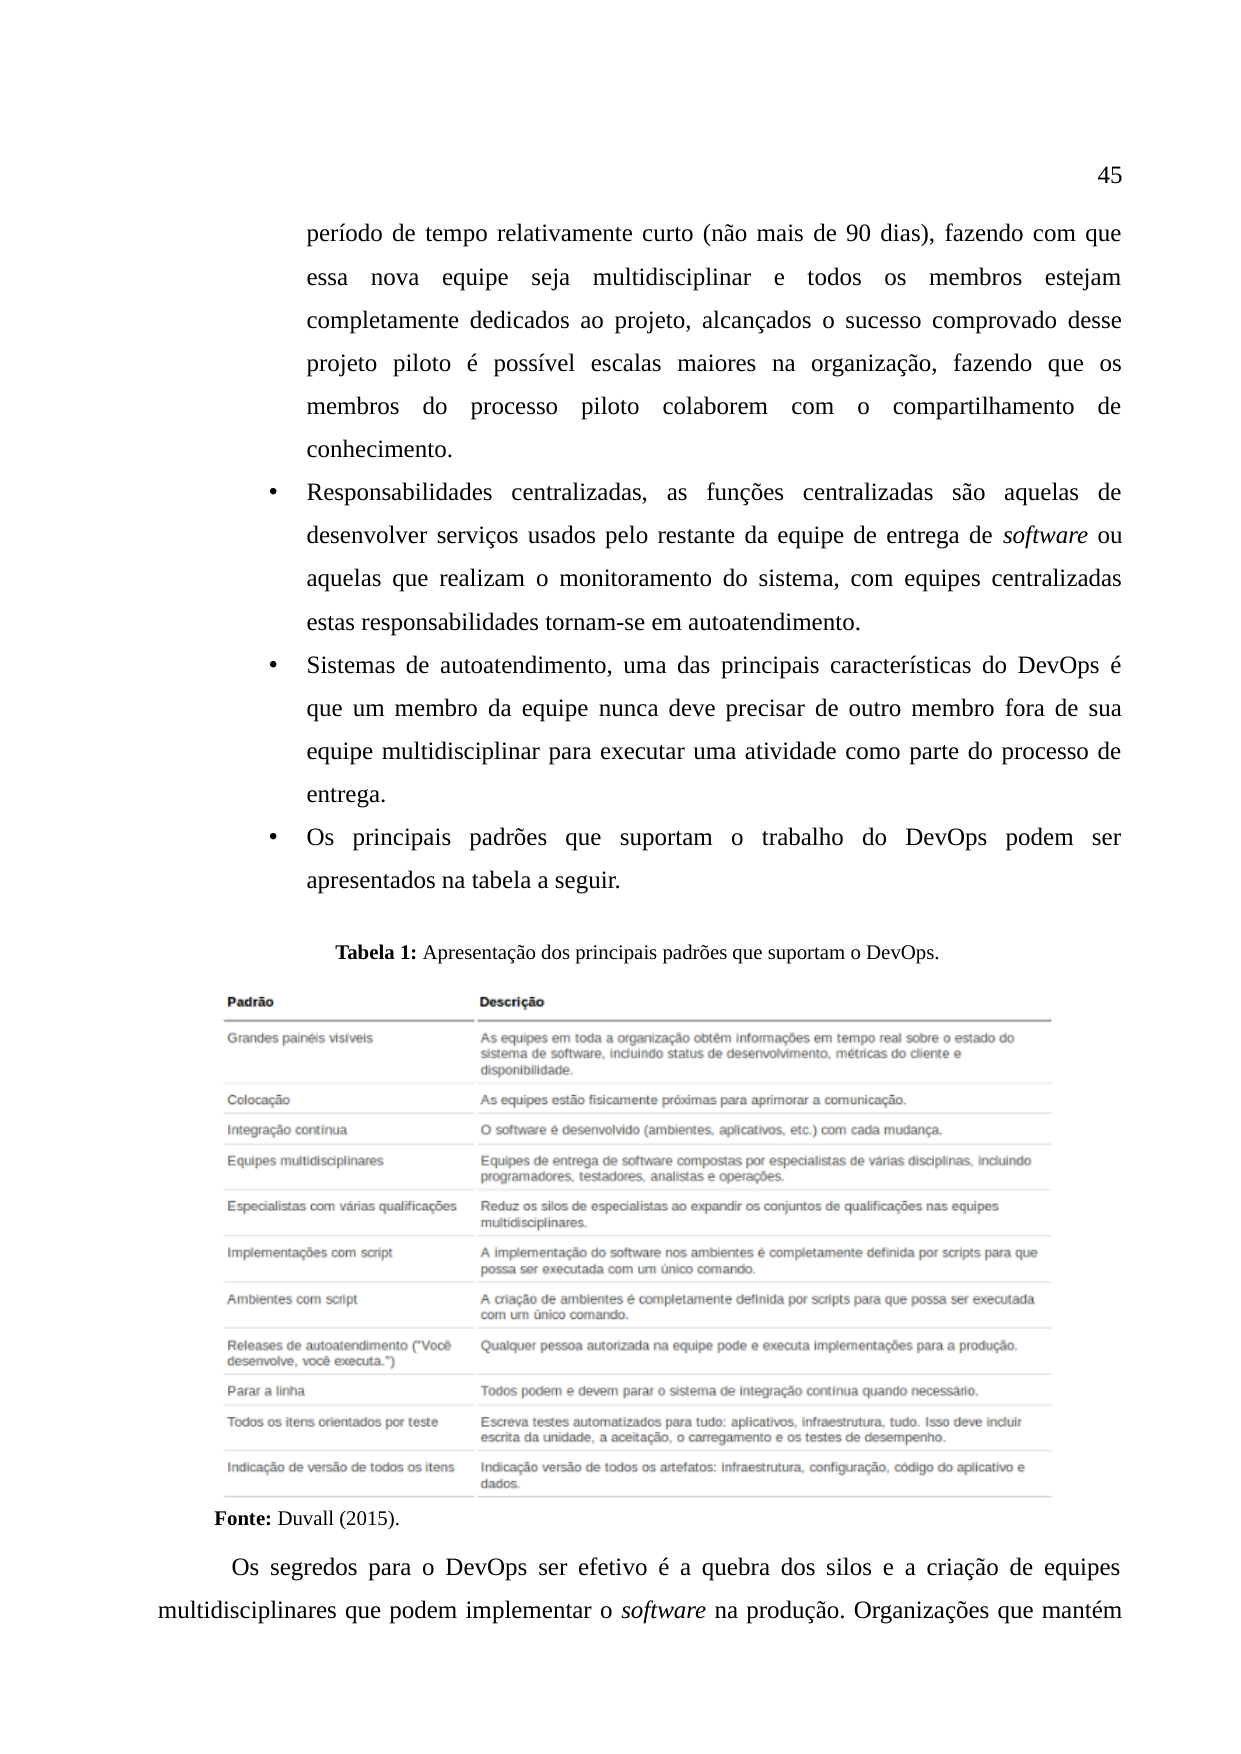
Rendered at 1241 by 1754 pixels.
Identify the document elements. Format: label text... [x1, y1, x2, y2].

text Tabela 1: Apresentação dos principais padrões que suportam o DevOps. [214, 940, 1066, 964]
text Os segredos para o DevOps ser efetivo é a quebra dos silos e a criação de equipes multidisciplinares que podem implementar o software na produção. Organizações que mantém [158, 908, 1122, 1624]
picture [220, 989, 1060, 1507]
text Fonte: Duvall (2015). [214, 989, 1066, 1530]
list Sistemas de autoatendimento, uma das principais características do DevOps é que um membro da equipe nunca deve precisar de outro membro fora de sua equipe multidisciplinar para executar uma atividade como parte do processo de entrega. [269, 650, 1122, 808]
list Os principais padrões que suportam o trabalho do DevOps podem ser apresentados na tabela a seguir. [269, 822, 1122, 894]
list período de tempo relativamente curto (não mais de 90 dias), fazendo com que essa nova equipe seja multidisciplinar e todos os membros estejam completamente dedicados ao projeto, alcançados o sucesso comprovado desse projeto piloto é possível escalas maiores na organização, fazendo que os membros do processo piloto colaborem com o compartilhamento de conhecimento. [269, 218, 1122, 463]
list Responsabilidades centralizadas, as funções centralizadas são aquelas de desenvolver serviços usados pelo restante da equipe de entrega de software ou aquelas que realizam o monitoramento do sistema, com equipes centralizadas estas responsabilidades tornam-se em autoatendimento. [269, 477, 1122, 635]
